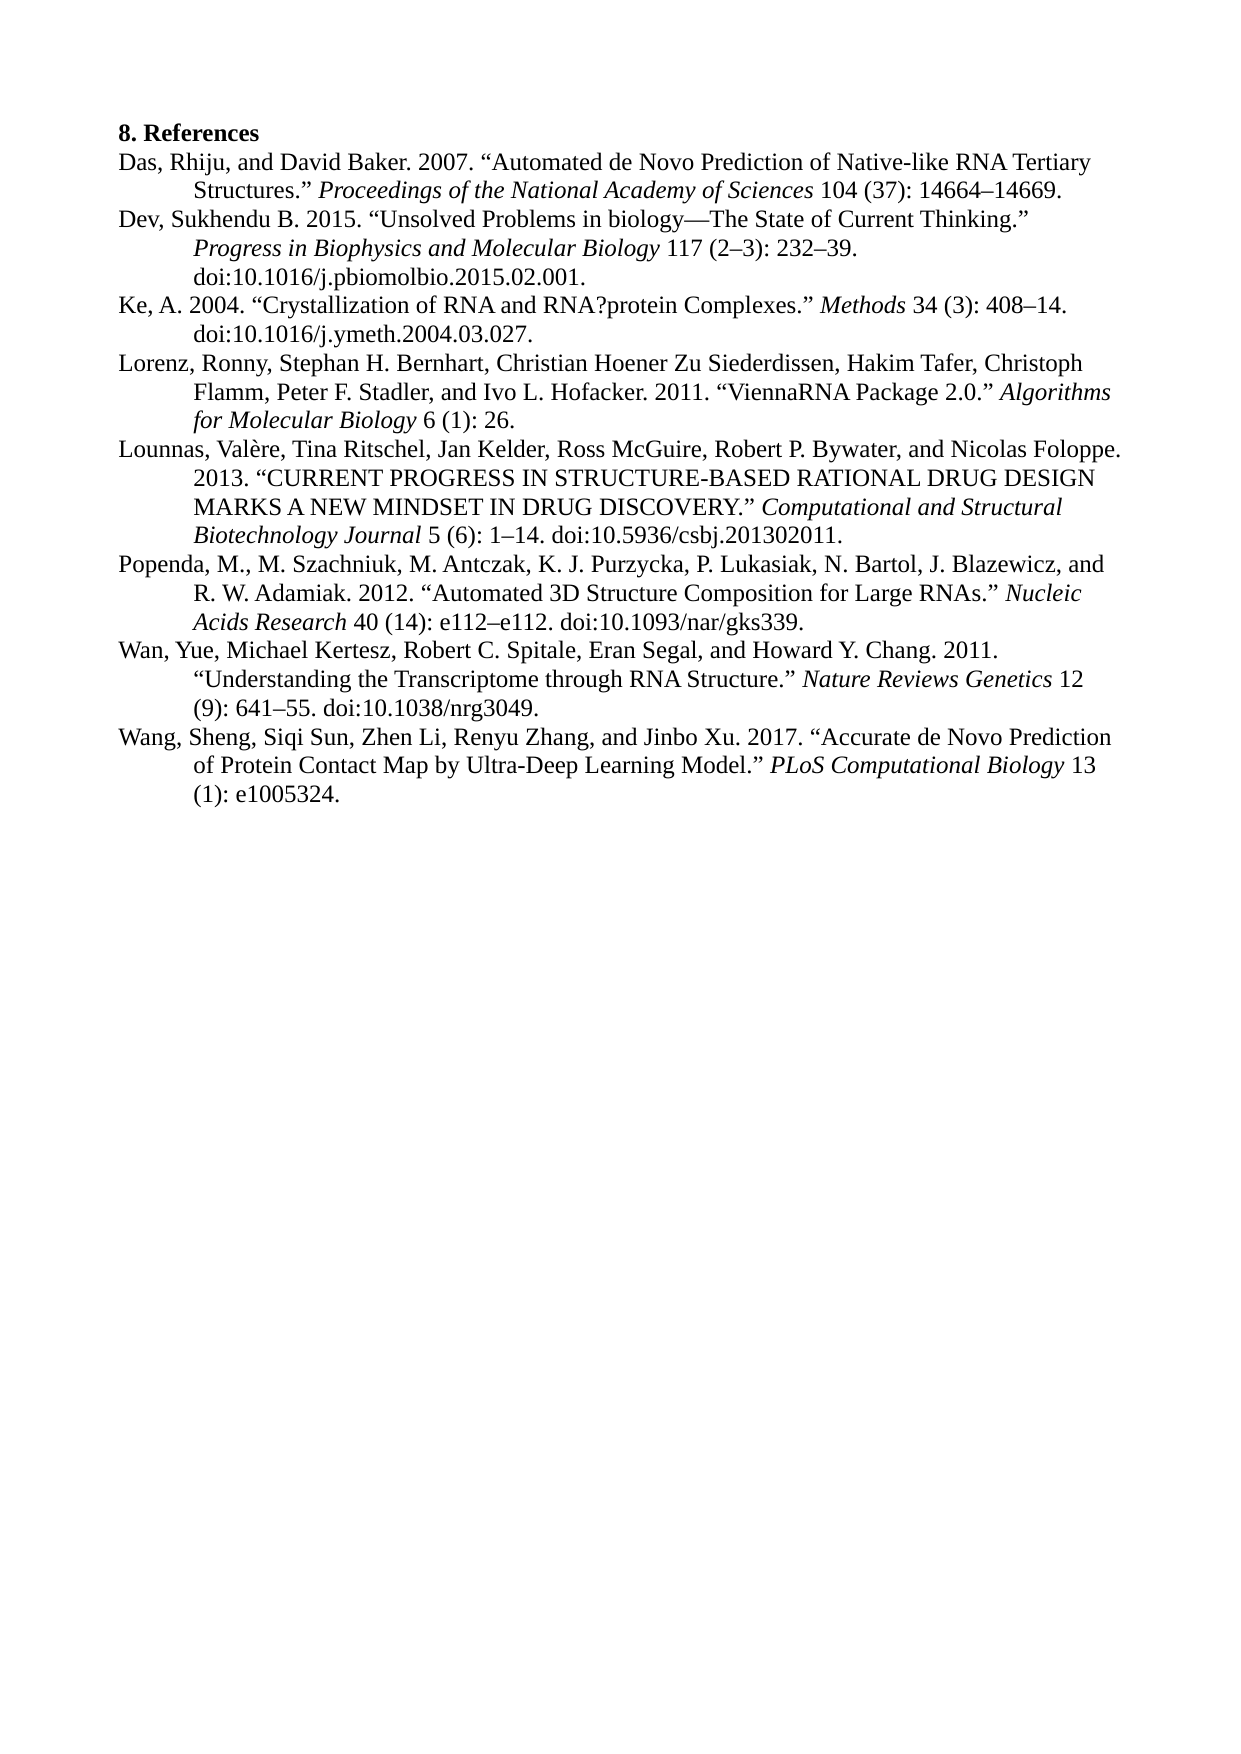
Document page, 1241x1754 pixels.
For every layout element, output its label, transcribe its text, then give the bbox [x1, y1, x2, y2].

text Lounnas, Valère, Tina Ritschel, Jan Kelder, Ross McGuire, Robert P. Bywater, and Nicolas Foloppe. 2013. “CURRENT PROGRESS IN STRUCTURE-BASED RATIONAL DRUG DESIGN MARKS A NEW MINDSET IN DRUG DISCOVERY.” Computational and Structural Biotechnology Journal 5 (6): 1–14. doi:10.5936/csbj.201302011. [118, 434, 1122, 549]
text Wang, Sheng, Siqi Sun, Zhen Li, Renyu Zhang, and Jinbo Xu. 2017. “Accurate de Novo Prediction of Protein Contact Map by Ultra-Deep Learning Model.” PLoS Computational Biology 13 (1): e1005324. [118, 722, 1122, 808]
text Dev, Sukhendu B. 2015. “Unsolved Problems in biology—The State of Current Thinking.” Progress in Biophysics and Molecular Biology 117 (2–3): 232–39. doi:10.1016/j.pbiomolbio.2015.02.001. [118, 204, 1122, 291]
text Lorenz, Ronny, Stephan H. Bernhart, Christian Hoener Zu Siederdissen, Hakim Tafer, Christoph Flamm, Peter F. Stadler, and Ivo L. Hofacker. 2011. “ViennaRNA Package 2.0.” Algorithms for Molecular Biology 6 (1): 26. [118, 348, 1122, 434]
text Wan, Yue, Michael Kertesz, Robert C. Spitale, Eran Segal, and Howard Y. Chang. 2011. “Understanding the Transcriptome through RNA Structure.” Nature Reviews Genetics 12 (9): 641–55. doi:10.1038/nrg3049. [118, 636, 1122, 722]
text Das, Rhiju, and David Baker. 2007. “Automated de Novo Prediction of Native-like RNA Tertiary Structures.” Proceedings of the National Academy of Sciences 104 (37): 14664–14669. [118, 147, 1122, 204]
text 8. References [118, 118, 1122, 147]
text Ke, A. 2004. “Crystallization of RNA and RNA?protein Complexes.” Methods 34 (3): 408–14. doi:10.1016/j.ymeth.2004.03.027. [118, 291, 1122, 348]
text Popenda, M., M. Szachniuk, M. Antczak, K. J. Purzycka, P. Lukasiak, N. Bartol, J. Blazewicz, and R. W. Adamiak. 2012. “Automated 3D Structure Composition for Large RNAs.” Nucleic Acids Research 40 (14): e112–e112. doi:10.1093/nar/gks339. [118, 549, 1122, 636]
